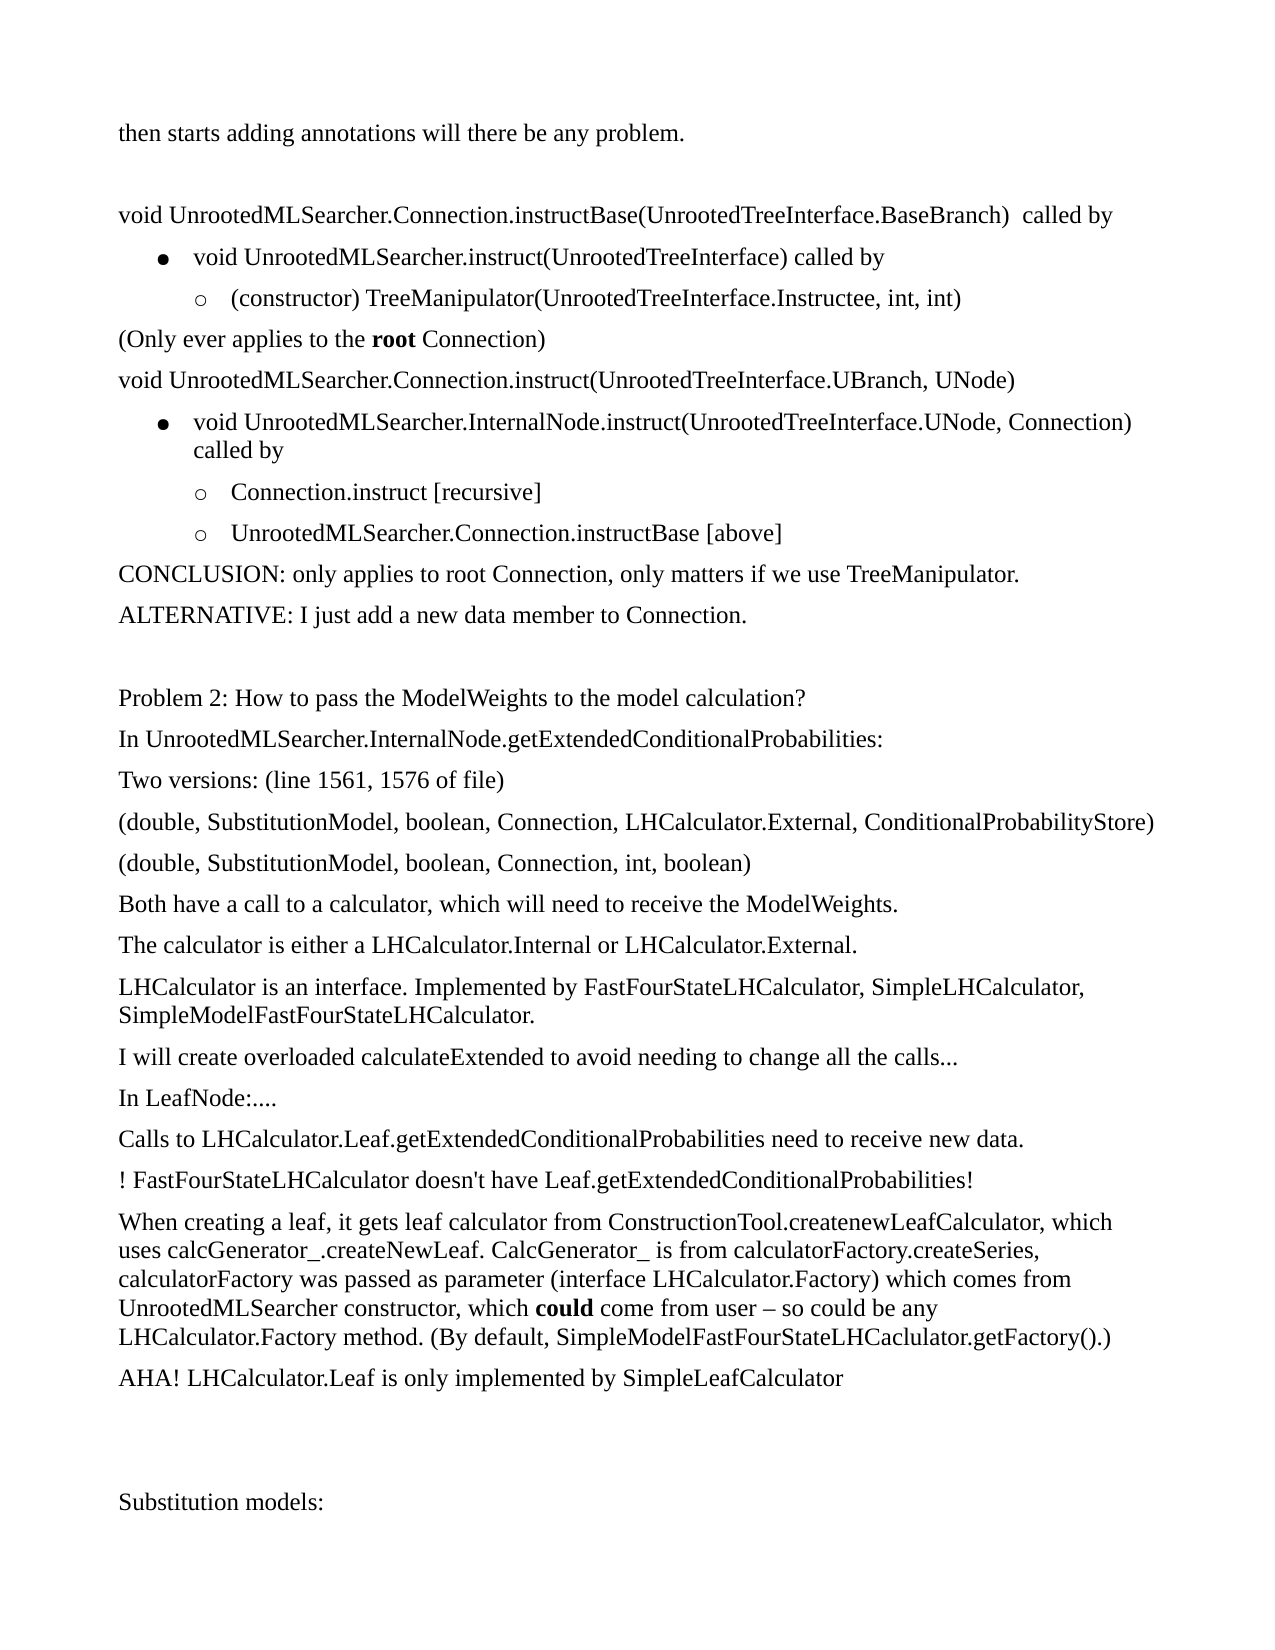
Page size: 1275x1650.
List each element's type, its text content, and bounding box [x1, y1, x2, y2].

text (double, SubstitutionModel, boolean, Connection, LHCalculator.External, ConditionalProbabilityStore) [118, 807, 1157, 836]
text Both have a call to a calculator, which will need to receive the ModelWeights. [118, 889, 1157, 918]
text LHCalculator is an interface. Implemented by FastFourStateLHCalculator, SimpleLHCalculator, SimpleModelFastFourStateLHCalculator. [118, 972, 1157, 1029]
list (constructor) TreeManipulator(UnrootedTreeInterface.Instructee, int, int) [193, 283, 1157, 312]
text then starts adding annotations will there be any problem. [118, 118, 1157, 147]
text AHA! LHCalculator.Leaf is only implemented by SimpleLeafCalculator [118, 1363, 1157, 1392]
text void UnrootedMLSearcher.Connection.instructBase(UnrootedTreeInterface.BaseBranch) called by [118, 201, 1157, 229]
text CONCLUSION: only applies to root Connection, only matters if we use TreeManipulator. [118, 559, 1157, 588]
text In LeafNode:.... [118, 1083, 1157, 1112]
text I will create overloaded calculateExtended to avoid needing to change all the calls... [118, 1042, 1157, 1071]
text (double, SubstitutionModel, boolean, Connection, int, boolean) [118, 848, 1157, 877]
list void UnrootedMLSearcher.instruct(UnrootedTreeInterface) called by [156, 242, 1157, 271]
text (Only ever applies to the root Connection) [118, 324, 1157, 353]
list Connection.instruct [recursive] [193, 477, 1157, 506]
text When creating a leaf, it gets leaf calculator from ConstructionTool.createnewLeafCalculator, which uses calcGenerator_.createNewLeaf. CalcGenerator_ is from calculatorFactory.createSeries, calculatorFactory was passed as parameter (interface LHCalculator.Factory) which comes from UnrootedMLSearcher constructor, which could come from user – so could be any LHCalculator.Factory method. (By default, SimpleModelFastFourStateLHCaclulator.getFactory().) [118, 1207, 1157, 1351]
text Problem 2: How to pass the ModelWeights to the model calculation? [118, 683, 1157, 712]
text In UnrootedMLSearcher.InternalNode.getExtendedConditionalProbabilities: [118, 724, 1157, 753]
text ! FastFourStateLHCalculator doesn't have Leaf.getExtendedConditionalProbabilities! [118, 1166, 1157, 1194]
text ALTERNATIVE: I just add a new data member to Connection. [118, 601, 1157, 629]
text Substitution models: [118, 1487, 1157, 1516]
list UnrootedMLSearcher.Connection.instructBase [above] [193, 518, 1157, 547]
text Two versions: (line 1561, 1576 of file) [118, 766, 1157, 794]
list void UnrootedMLSearcher.InternalNode.instruct(UnrootedTreeInterface.UNode, Connection) called by [156, 407, 1157, 464]
text The calculator is either a LHCalculator.Internal or LHCalculator.External. [118, 931, 1157, 959]
text Calls to LHCalculator.Leaf.getExtendedConditionalProbabilities need to receive new data. [118, 1124, 1157, 1153]
text void UnrootedMLSearcher.Connection.instruct(UnrootedTreeInterface.UBranch, UNode) [118, 366, 1157, 394]
